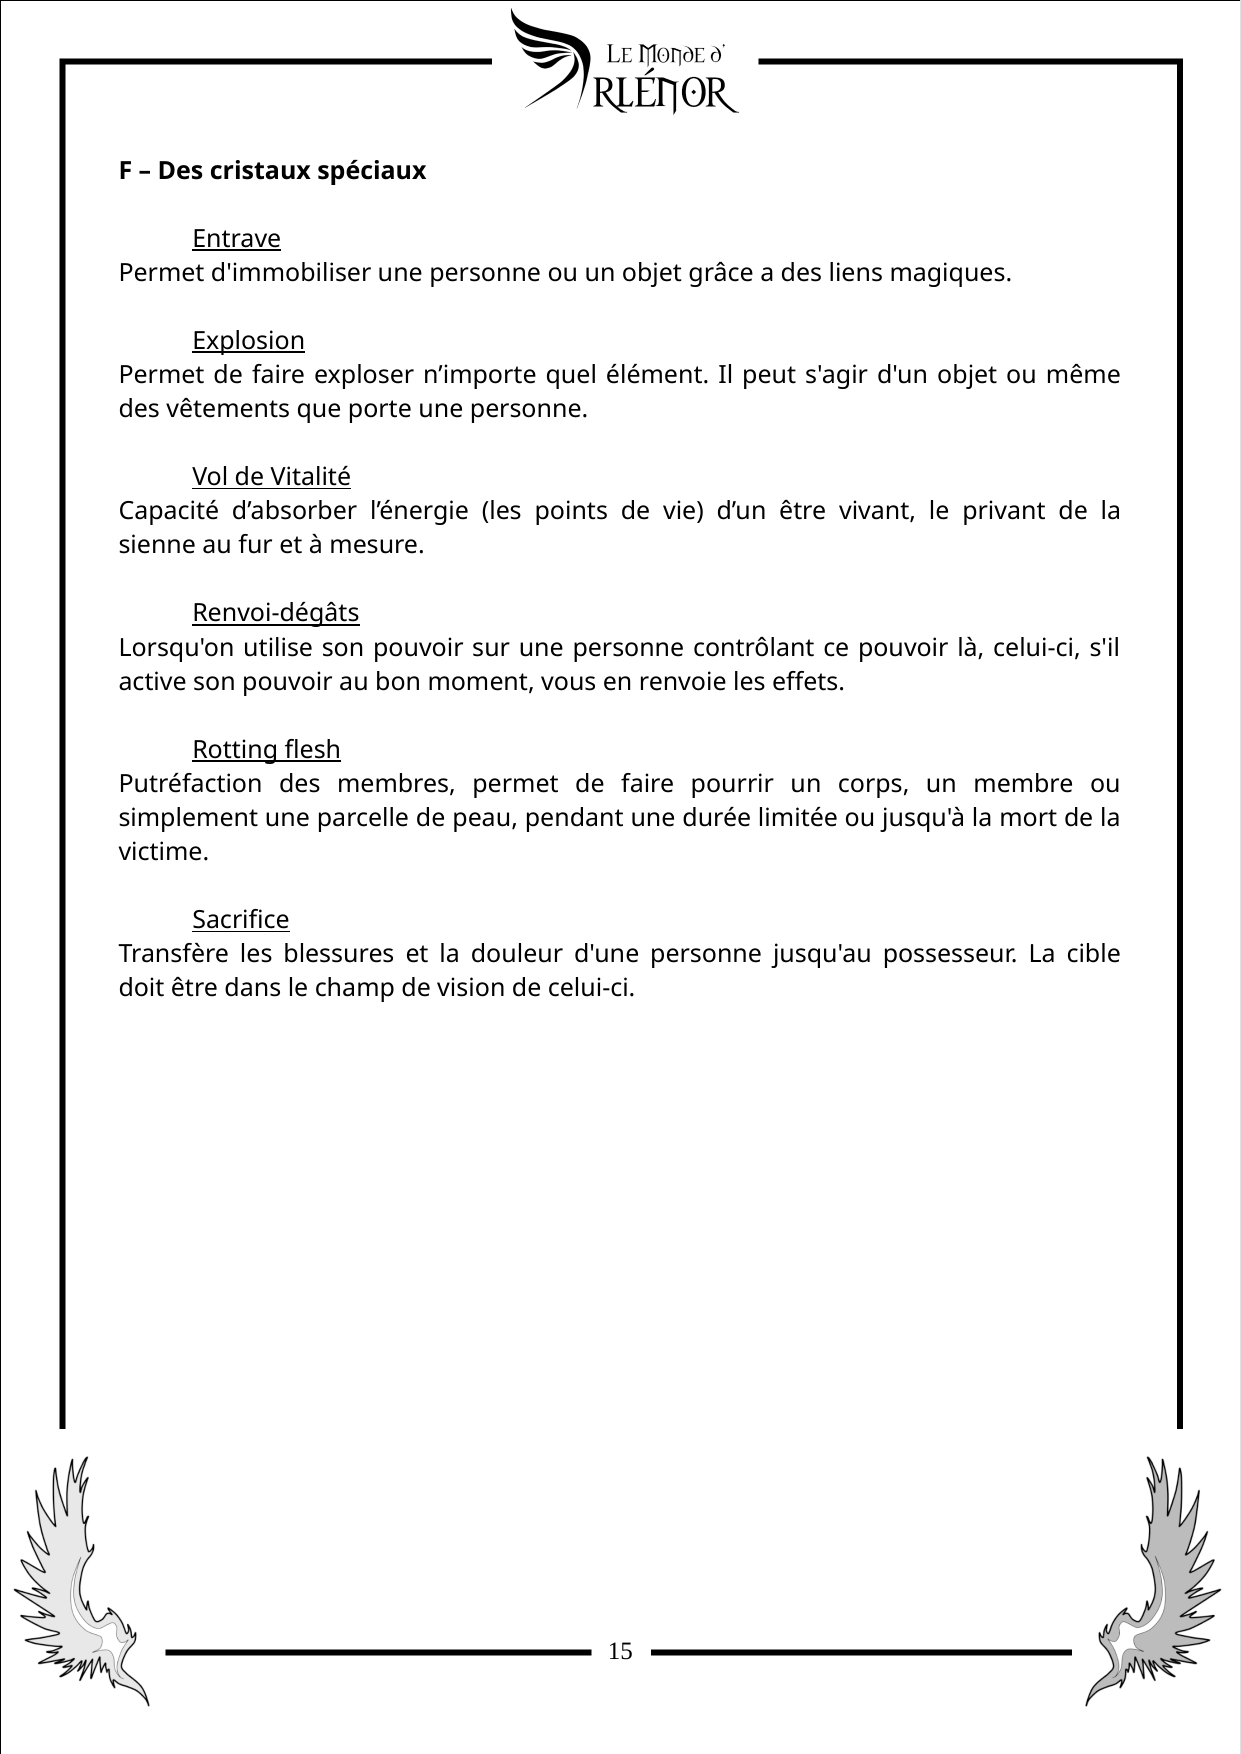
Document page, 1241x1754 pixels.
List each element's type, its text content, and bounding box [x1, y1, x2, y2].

text Lorsqu'on utilise son pouvoir sur une personne contrôlant ce pouvoir là, celui-ci, s'il active son pouvoir au bon moment, vous en renvoie les effets. [118, 629, 1122, 697]
text Explosion [118, 323, 1122, 357]
text Capacité d’absorber l’énergie (les points de vie) d’un être vivant, le privant de la sienne au fur et à mesure. [118, 493, 1122, 561]
text F – Des cristaux spéciaux [118, 152, 1122, 186]
text Transfère les blessures et la douleur d'une personne jusqu'au possesseur. La cible doit être dans le champ de vision de celui-ci. [118, 936, 1122, 1004]
picture [1, 1, 1240, 1754]
text Vol de Vitalité [118, 459, 1122, 493]
text Rotting flesh [118, 731, 1122, 765]
text Renvoi-dégâts [118, 595, 1122, 629]
text Permet de faire exploser n’importe quel élément. Il peut s'agir d'un objet ou même des vêtements que porte une personne. [118, 357, 1122, 425]
text Entrave [118, 220, 1122, 254]
text Permet d'immobiliser une personne ou un objet grâce a des liens magiques. [118, 254, 1122, 288]
text Putréfaction des membres, permet de faire pourrir un corps, un membre ou simplement une parcelle de peau, pendant une durée limitée ou jusqu'à la mort de la victime. [118, 765, 1122, 868]
text Sacrifice [118, 902, 1122, 936]
